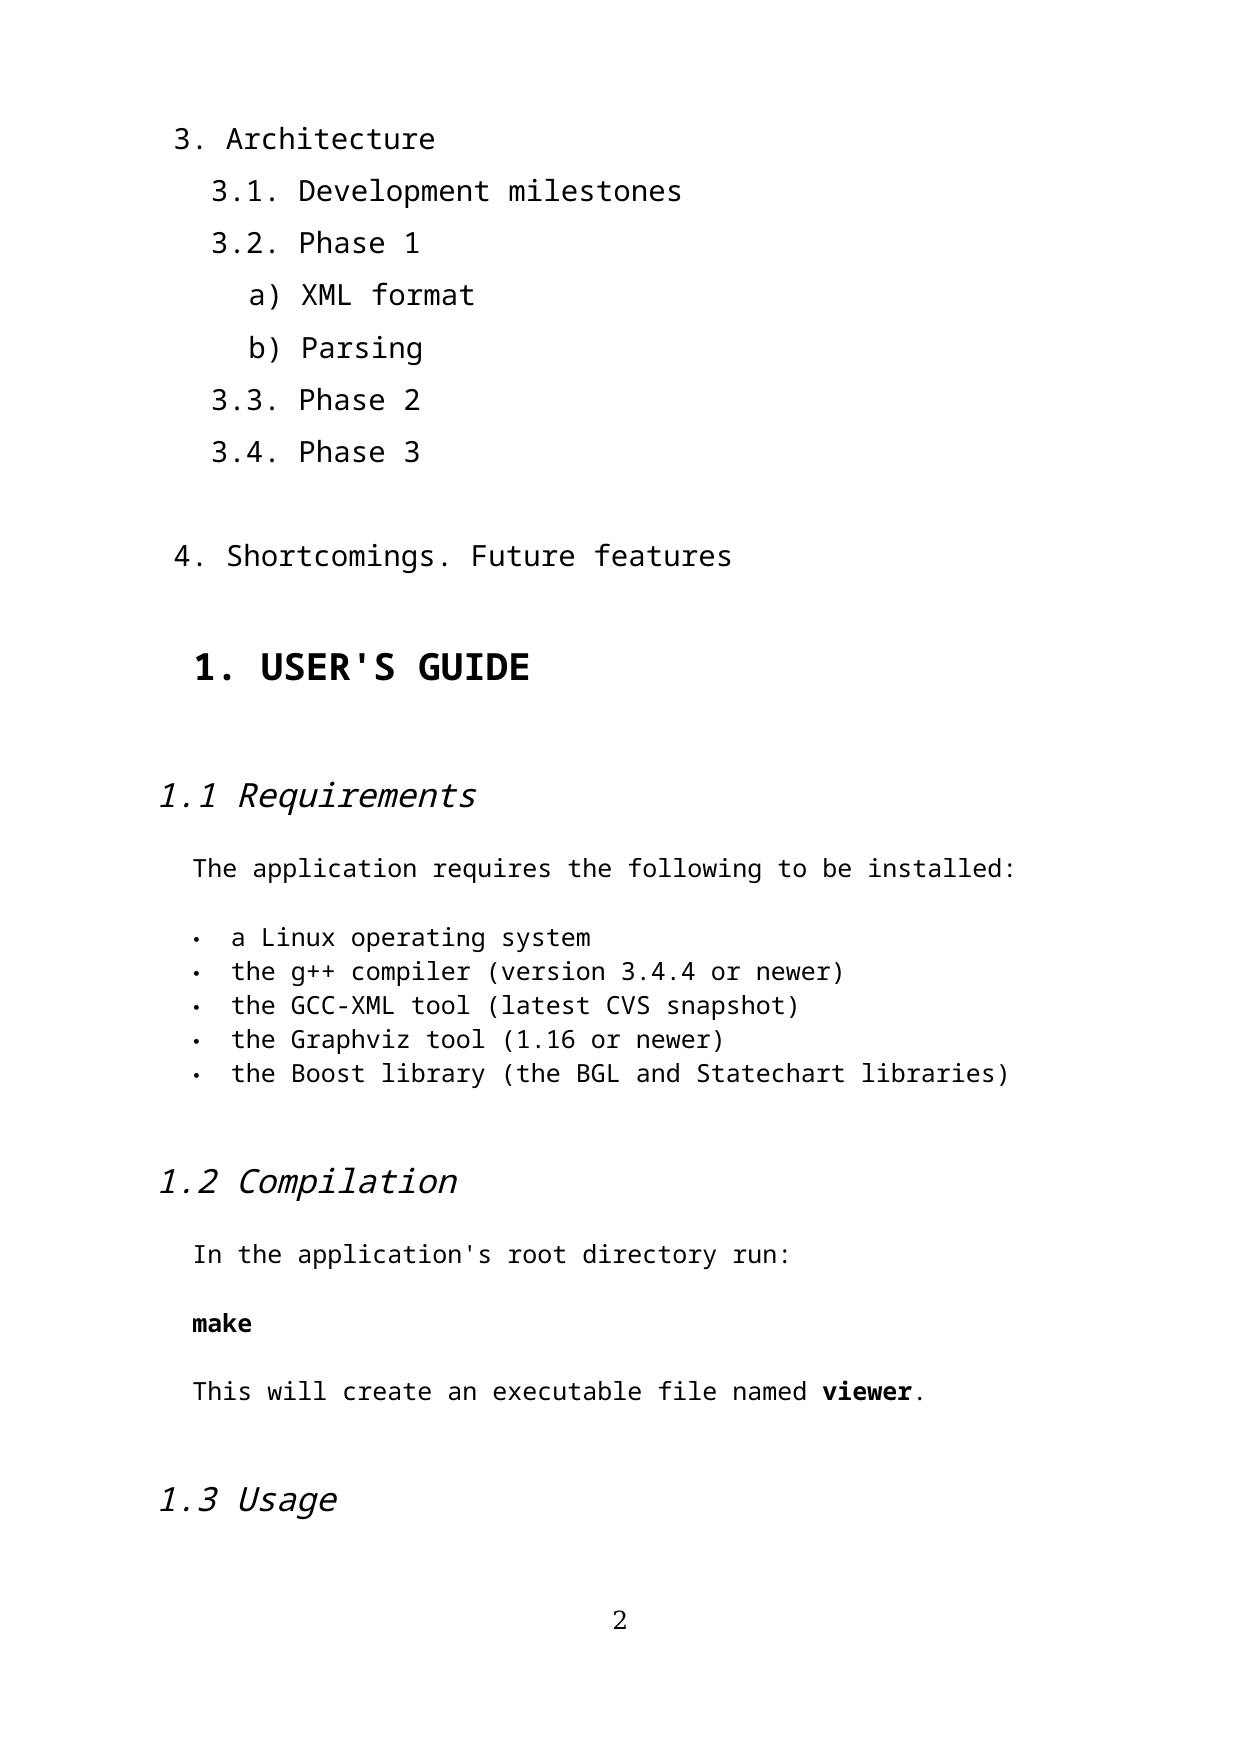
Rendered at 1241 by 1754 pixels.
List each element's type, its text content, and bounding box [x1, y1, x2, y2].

list a Linux operating system [193, 919, 1122, 953]
list XML format [231, 275, 1122, 314]
list the Graphviz tool (1.16 or newer) [193, 1021, 1122, 1056]
list 1.1 Requirements [118, 772, 1122, 817]
list Phase 3 [193, 431, 1122, 471]
list Phase 2 [193, 379, 1122, 419]
list 1. USER'S GUIDE [156, 640, 1122, 691]
list the g++ compiler (version 3.4.4 or newer) [193, 953, 1122, 987]
text The application requires the following to be installed: [118, 851, 1122, 885]
list Phase 1 [193, 222, 1122, 262]
list Architecture [156, 118, 1122, 158]
list Development milestones [193, 170, 1122, 210]
list 1.2 Compilation [118, 1158, 1122, 1203]
list Shortcomings. Future features [156, 536, 1122, 575]
text make [118, 1305, 1122, 1339]
list the GCC-XML tool (latest CVS snapshot) [193, 987, 1122, 1021]
text This will create an executable file named viewer. [118, 1373, 1122, 1407]
list Parsing [231, 327, 1122, 367]
list the Boost library (the BGL and Statechart libraries) [193, 1056, 1122, 1089]
text In the application's root directory run: [118, 1237, 1122, 1271]
list 1.3 Usage [118, 1476, 1122, 1521]
